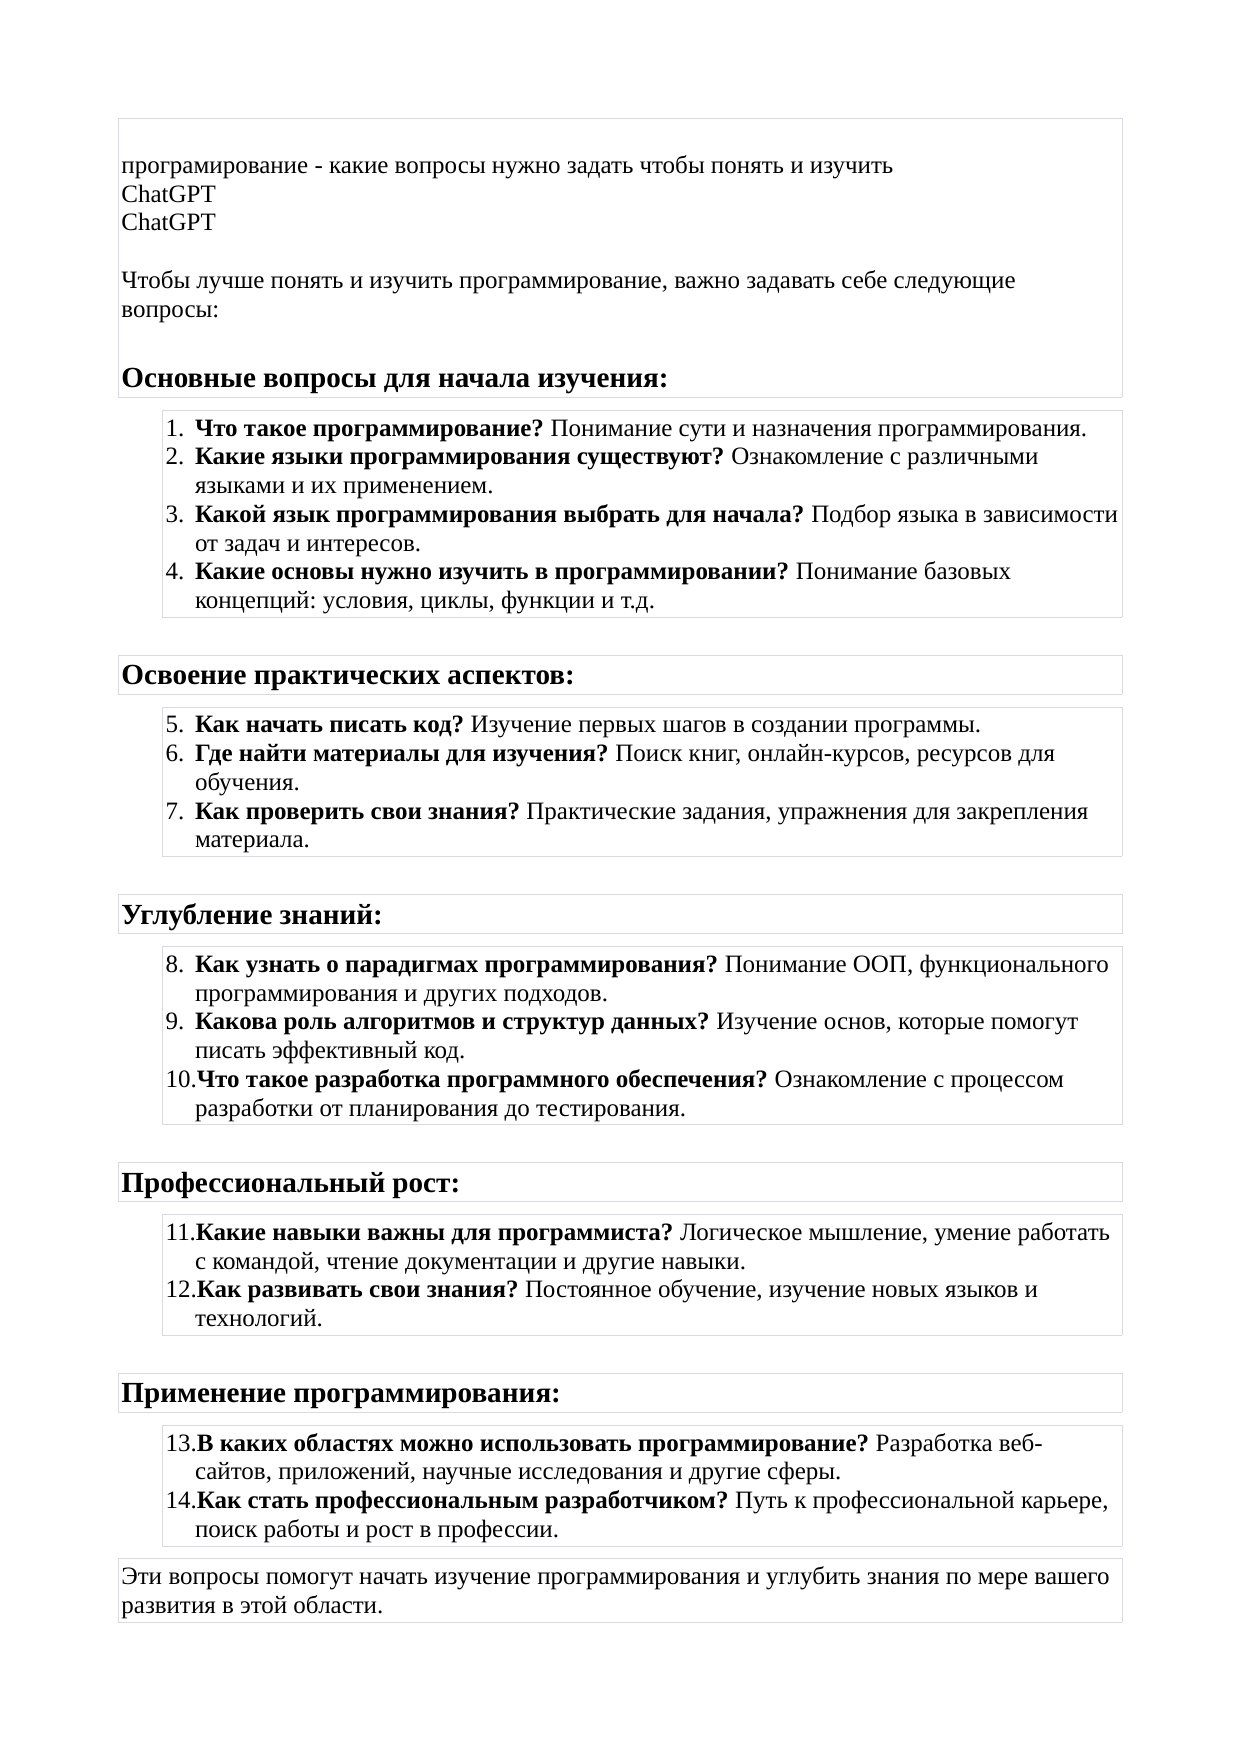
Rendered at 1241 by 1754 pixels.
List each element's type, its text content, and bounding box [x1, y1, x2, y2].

subtitle Основные вопросы для начала изучения: [119, 358, 1122, 397]
text Эти вопросы помогут начать изучение программирования и углубить знания по мере вашего развития в этой области. [119, 1559, 1122, 1622]
list Как развивать свои знания? Постоянное обучение, изучение новых языков и технологий. [163, 1272, 1122, 1335]
list Какова роль алгоритмов и структур данных? Изучение основ, которые помогут писать эффективный код. [163, 1003, 1122, 1061]
text ChatGPT [119, 204, 1122, 236]
list Как начать писать код? Изучение первых шагов в создании программы. [163, 708, 1122, 735]
list Какие навыки важны для программиста? Логическое мышление, умение работать с командой, чтение документации и другие навыки. [163, 1215, 1122, 1272]
list Как проверить свои знания? Практические задания, упражнения для закрепления материала. [163, 793, 1122, 856]
list Какие основы нужно изучить в программировании? Понимание базовых концепций: условия, циклы, функции и т.д. [163, 553, 1122, 617]
subtitle Углубление знаний: [119, 895, 1122, 933]
list Как узнать о парадигмах программирования? Понимание ООП, функционального программирования и других подходов. [163, 947, 1122, 1003]
list Где найти материалы для изучения? Поиск книг, онлайн-курсов, ресурсов для обучения. [163, 735, 1122, 793]
list Как стать профессиональным разработчиком? Путь к профессиональной карьере, поиск работы и рост в профессии. [163, 1482, 1122, 1546]
subtitle Освоение практических аспектов: [119, 656, 1122, 694]
subtitle Применение программирования: [119, 1374, 1122, 1412]
list Какие языки программирования существуют? Ознакомление с различными языками и их применением. [163, 438, 1122, 496]
list Что такое разработка программного обеспечения? Ознакомление с процессом разработки от планирования до тестирования. [163, 1061, 1122, 1124]
subtitle Профессиональный рост: [119, 1163, 1122, 1201]
list Какой язык программирования выбрать для начала? Подбор языка в зависимости от задач и интересов. [163, 496, 1122, 553]
text Чтобы лучше понять и изучить программирование, важно задавать себе следующие вопросы: [119, 263, 1122, 323]
list В каких областях можно использовать программирование? Разработка веб-сайтов, приложений, научные исследования и другие сферы. [163, 1426, 1122, 1482]
text ChatGPT [119, 176, 1122, 204]
text програмирование - какие вопросы нужно задать чтобы понять и изучить [119, 119, 1122, 176]
list Что такое программирование? Понимание сути и назначения программирования. [163, 411, 1122, 438]
